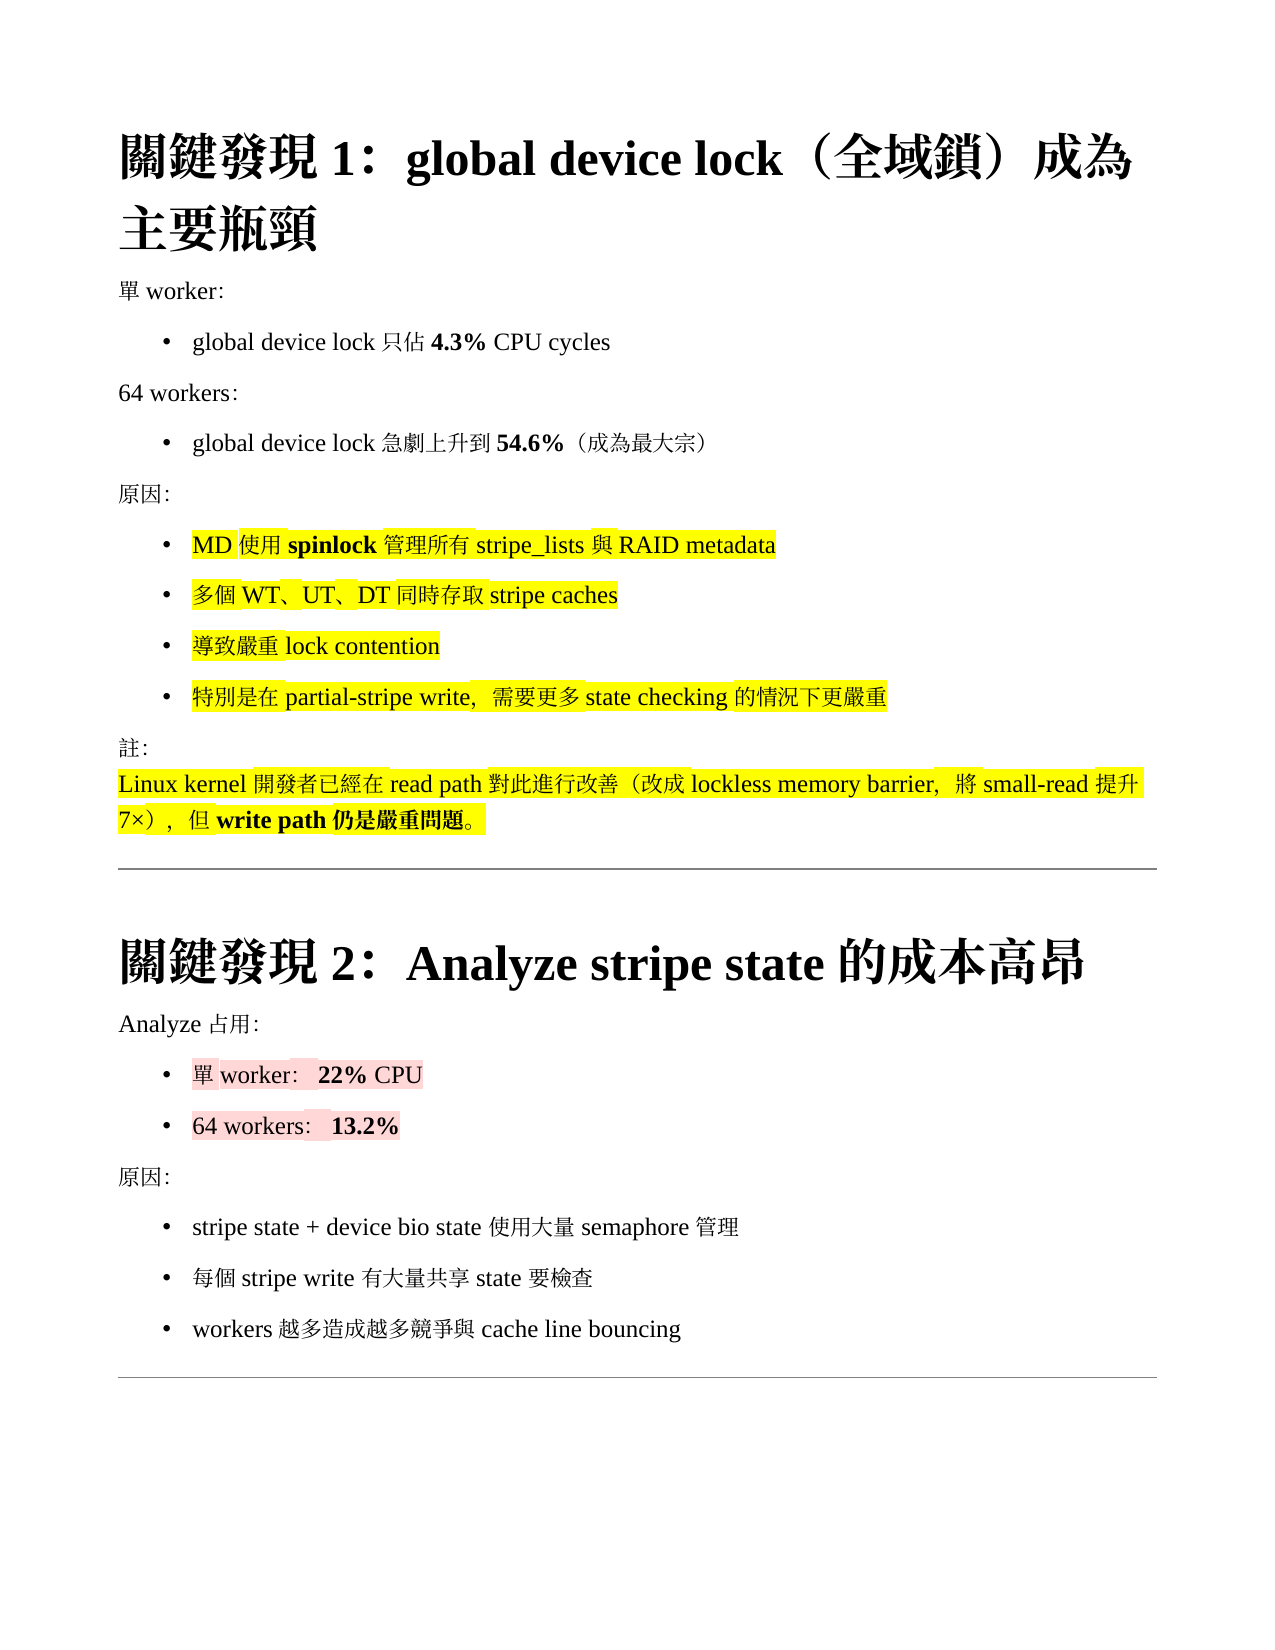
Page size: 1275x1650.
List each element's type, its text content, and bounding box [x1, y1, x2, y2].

list 每個 stripe write 有大量共享 state 要檢查 [162, 1261, 1157, 1293]
text 原因： [118, 477, 1157, 509]
list global device lock 急劇上升到 54.6%（成為最大宗） [162, 427, 1157, 458]
list 單 worker： 22% CPU [162, 1058, 1157, 1090]
list workers 越多造成越多競爭與 cache line bouncing [162, 1312, 1157, 1343]
list 特別是在 partial-stripe write，需要更多 state checking 的情況下更嚴重 [162, 680, 1157, 712]
list 64 workers： 13.2% [162, 1109, 1157, 1141]
text 註： Linux kernel 開發者已經在 read path 對此進行改善（改成 lockless memory barrier，將 small-read 提升 7×），但 write path 仍是嚴重問題。 [118, 731, 1157, 835]
text 64 workers： [118, 376, 1157, 407]
subtitle 關鍵發現 2：Analyze stripe state 的成本高昂 [118, 923, 1157, 995]
text 單 worker： [118, 274, 1157, 306]
list global device lock 只佔 4.3% CPU cycles [162, 325, 1157, 357]
list stripe state + device bio state 使用大量 semaphore 管理 [162, 1211, 1157, 1242]
text Analyze 占用： [118, 1008, 1157, 1039]
text 原因： [118, 1160, 1157, 1191]
list 導致嚴重 lock contention [162, 629, 1157, 661]
list MD 使用 spinlock 管理所有 stripe_lists 與 RAID metadata [162, 528, 1157, 559]
subtitle 關鍵發現 1：global device lock（全域鎖）成為主要瓶頸 [118, 118, 1157, 262]
list 多個 WT、UT、DT 同時存取 stripe caches [162, 579, 1157, 610]
